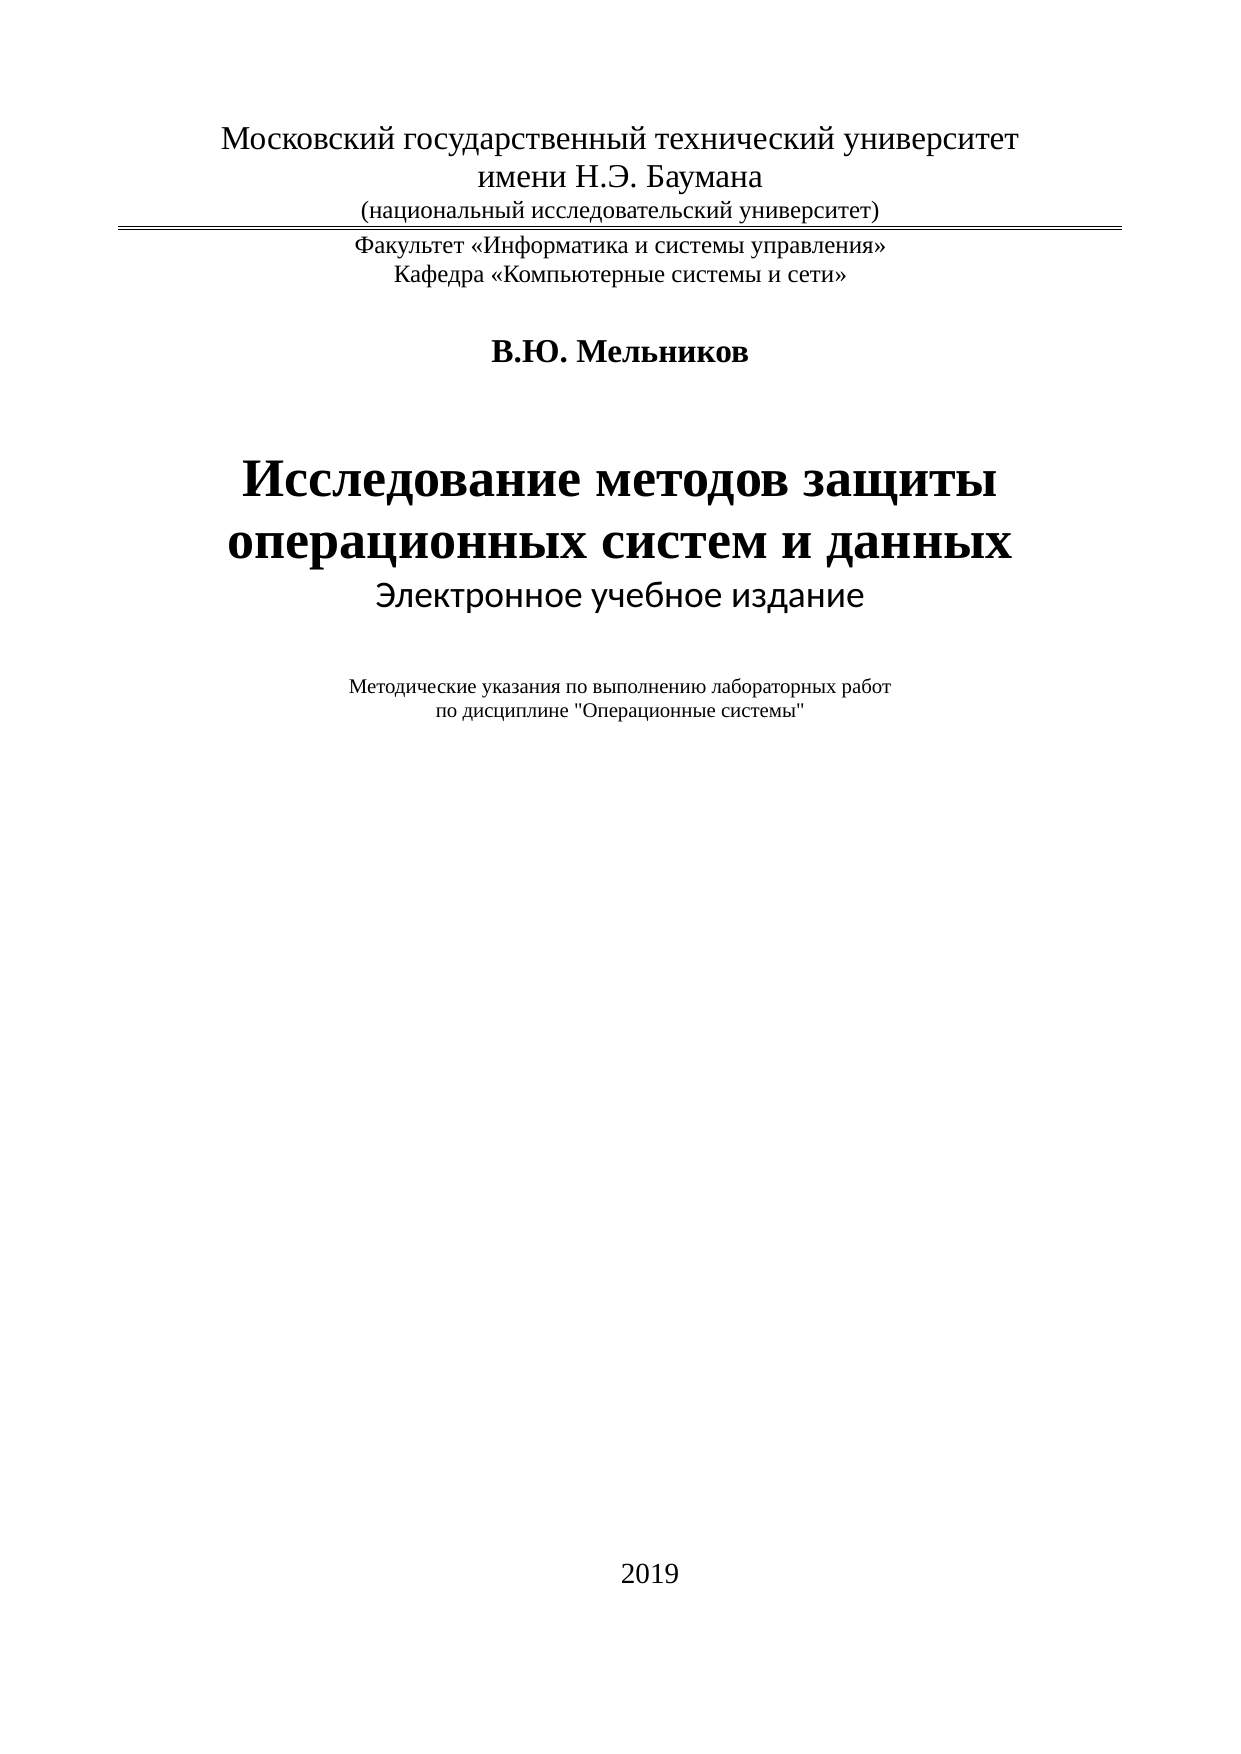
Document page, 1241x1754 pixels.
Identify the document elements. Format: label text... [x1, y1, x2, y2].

text Методические указания по выполнению лабораторных работ [118, 674, 1122, 698]
text по дисциплине "Операционные системы" [118, 698, 1122, 722]
text Московский государственный технический университет [118, 118, 1122, 156]
text (национальный исследовательский университет) [118, 195, 1122, 226]
text Электронное учебное издание [118, 571, 1122, 616]
text 2019 [118, 1556, 1107, 1589]
text Исследование методов защиты операционных систем и данных [118, 446, 1122, 571]
text Кафедра «Компьютерные системы и сети» [118, 259, 1122, 288]
text Факультет «Информатика и системы управления» [118, 230, 1122, 259]
text В.Ю. Мельников [118, 331, 1122, 369]
text имени Н.Э. Баумана [118, 156, 1122, 195]
